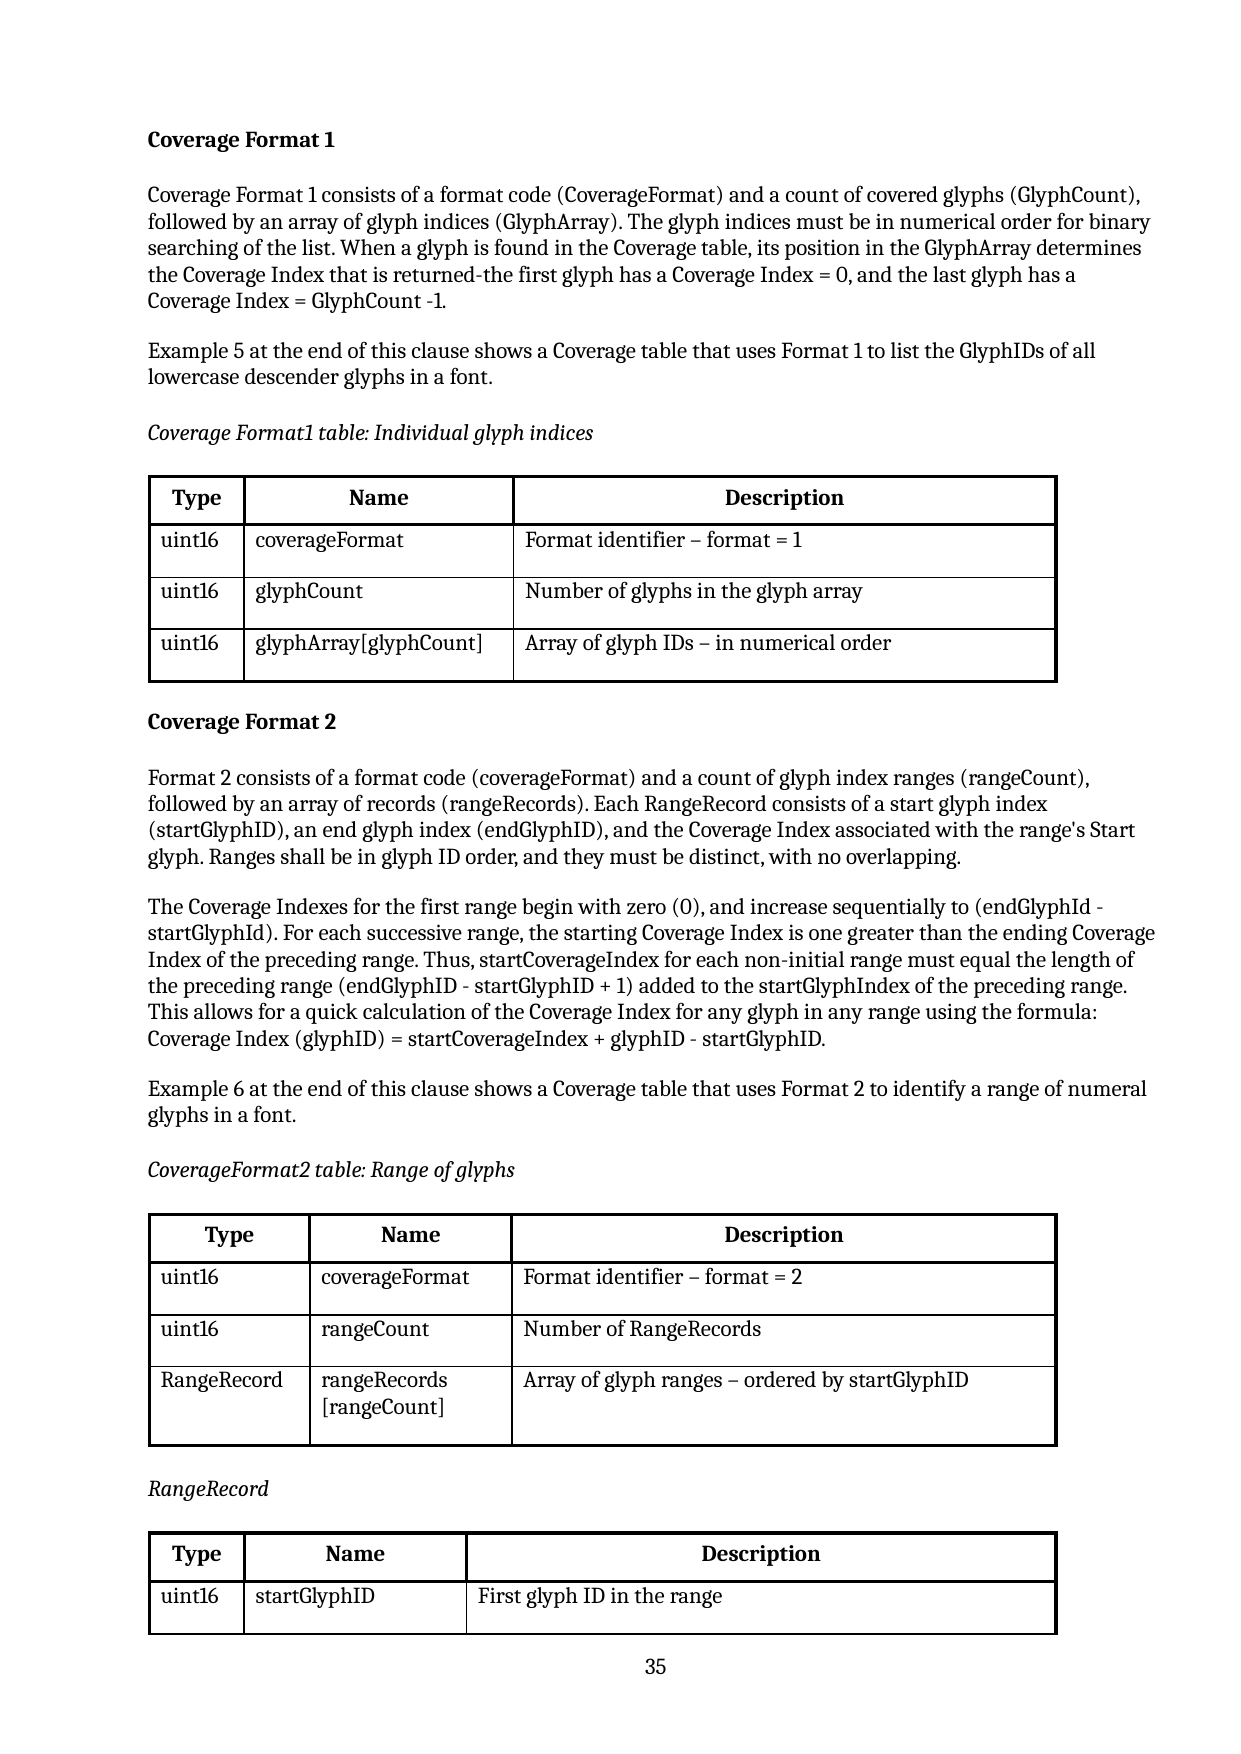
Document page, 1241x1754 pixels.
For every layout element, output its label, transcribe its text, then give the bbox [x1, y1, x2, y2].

table_header Description [468, 1535, 1054, 1580]
table_cell startGlyphID [245, 1583, 466, 1633]
table_cell uint16 [151, 1264, 309, 1314]
table_header Name [246, 1535, 465, 1580]
table_cell Number of RangeRecords [513, 1316, 1054, 1366]
table_cell Array of glyph IDs – in numerical order [514, 630, 1054, 679]
table_cell rangeRecords [rangeCount] [311, 1367, 511, 1444]
table_header Name [246, 478, 512, 523]
text CoverageFormat2 table: Range of glyphs [148, 1157, 1163, 1184]
text Coverage Format 1 consists of a format code (CoverageFormat) and a count of covered glyphs (GlyphCount), followed by an array of glyph indices (GlyphArray). The glyph indices must be in numerical order for binary searching of the list. When a glyph is found in the Coverage table, its position in the GlyphArray determines the Coverage Index that is returned-the first glyph has a Coverage Index = 0, and the last glyph has a Coverage Index = GlyphCount -1. [148, 182, 1163, 314]
text Coverage Format 2 [148, 683, 1163, 735]
table_cell uint16 [151, 578, 243, 628]
table_cell uint16 [151, 526, 243, 576]
text Format 2 consists of a format code (coverageFormat) and a count of glyph index ranges (rangeCount), followed by an array of records (rangeRecords). Each RangeRecord consists of a start glyph index (startGlyphID), an end glyph index (endGlyphID), and the Coverage Index associated with the range's Start glyph. Ranges shall be in glyph ID order, and they must be distinct, with no overlapping. [148, 764, 1163, 870]
table_cell uint16 [151, 630, 243, 679]
text Example 6 at the end of this clause shows a Coverage table that uses Format 2 to identify a range of numeral glyphs in a font. [148, 1075, 1163, 1128]
table_cell coverageFormat [245, 526, 513, 576]
text Coverage Format 1 [148, 127, 1163, 153]
table_header Description [515, 478, 1054, 523]
text Example 5 at the end of this clause shows a Coverage table that uses Format 1 to list the GlyphIDs of all lowercase descender glyphs in a font. [148, 338, 1163, 390]
table_header Type [151, 1216, 308, 1261]
text RangeRecord [148, 1476, 1163, 1502]
table_cell uint16 [151, 1583, 243, 1633]
table_cell glyphCount [245, 578, 513, 628]
table_cell rangeCount [311, 1316, 511, 1366]
text Coverage Format1 table: Individual glyph indices [148, 419, 1163, 446]
table_cell Format identifier – format = 2 [513, 1264, 1054, 1314]
table_cell RangeRecord [151, 1367, 309, 1444]
table_header Description [513, 1216, 1054, 1261]
table_header Type [151, 1535, 243, 1580]
text The Coverage Indexes for the first range begin with zero (0), and increase sequentially to (endGlyphId - startGlyphId). For each successive range, the starting Coverage Index is one greater than the ending Coverage Index of the preceding range. Thus, startCoverageIndex for each non-initial range must equal the length of the preceding range (endGlyphID - startGlyphID + 1) added to the startGlyphIndex of the preceding range. This allows for a quick calculation of the Coverage Index for any glyph in any range using the formula: Coverage Index (glyphID) = startCoverageIndex + glyphID - startGlyphID. [148, 894, 1163, 1052]
table_cell First glyph ID in the range [467, 1583, 1054, 1633]
table_cell Number of glyphs in the glyph array [514, 578, 1054, 628]
table_cell coverageFormat [311, 1264, 511, 1314]
table_cell Array of glyph ranges – ordered by startGlyphID [513, 1367, 1054, 1444]
table_cell uint16 [151, 1316, 309, 1366]
table_header Name [311, 1216, 510, 1261]
table_header Type [151, 478, 243, 523]
table_cell Format identifier – format = 1 [514, 526, 1054, 576]
table_cell glyphArray[glyphCount] [245, 630, 513, 679]
